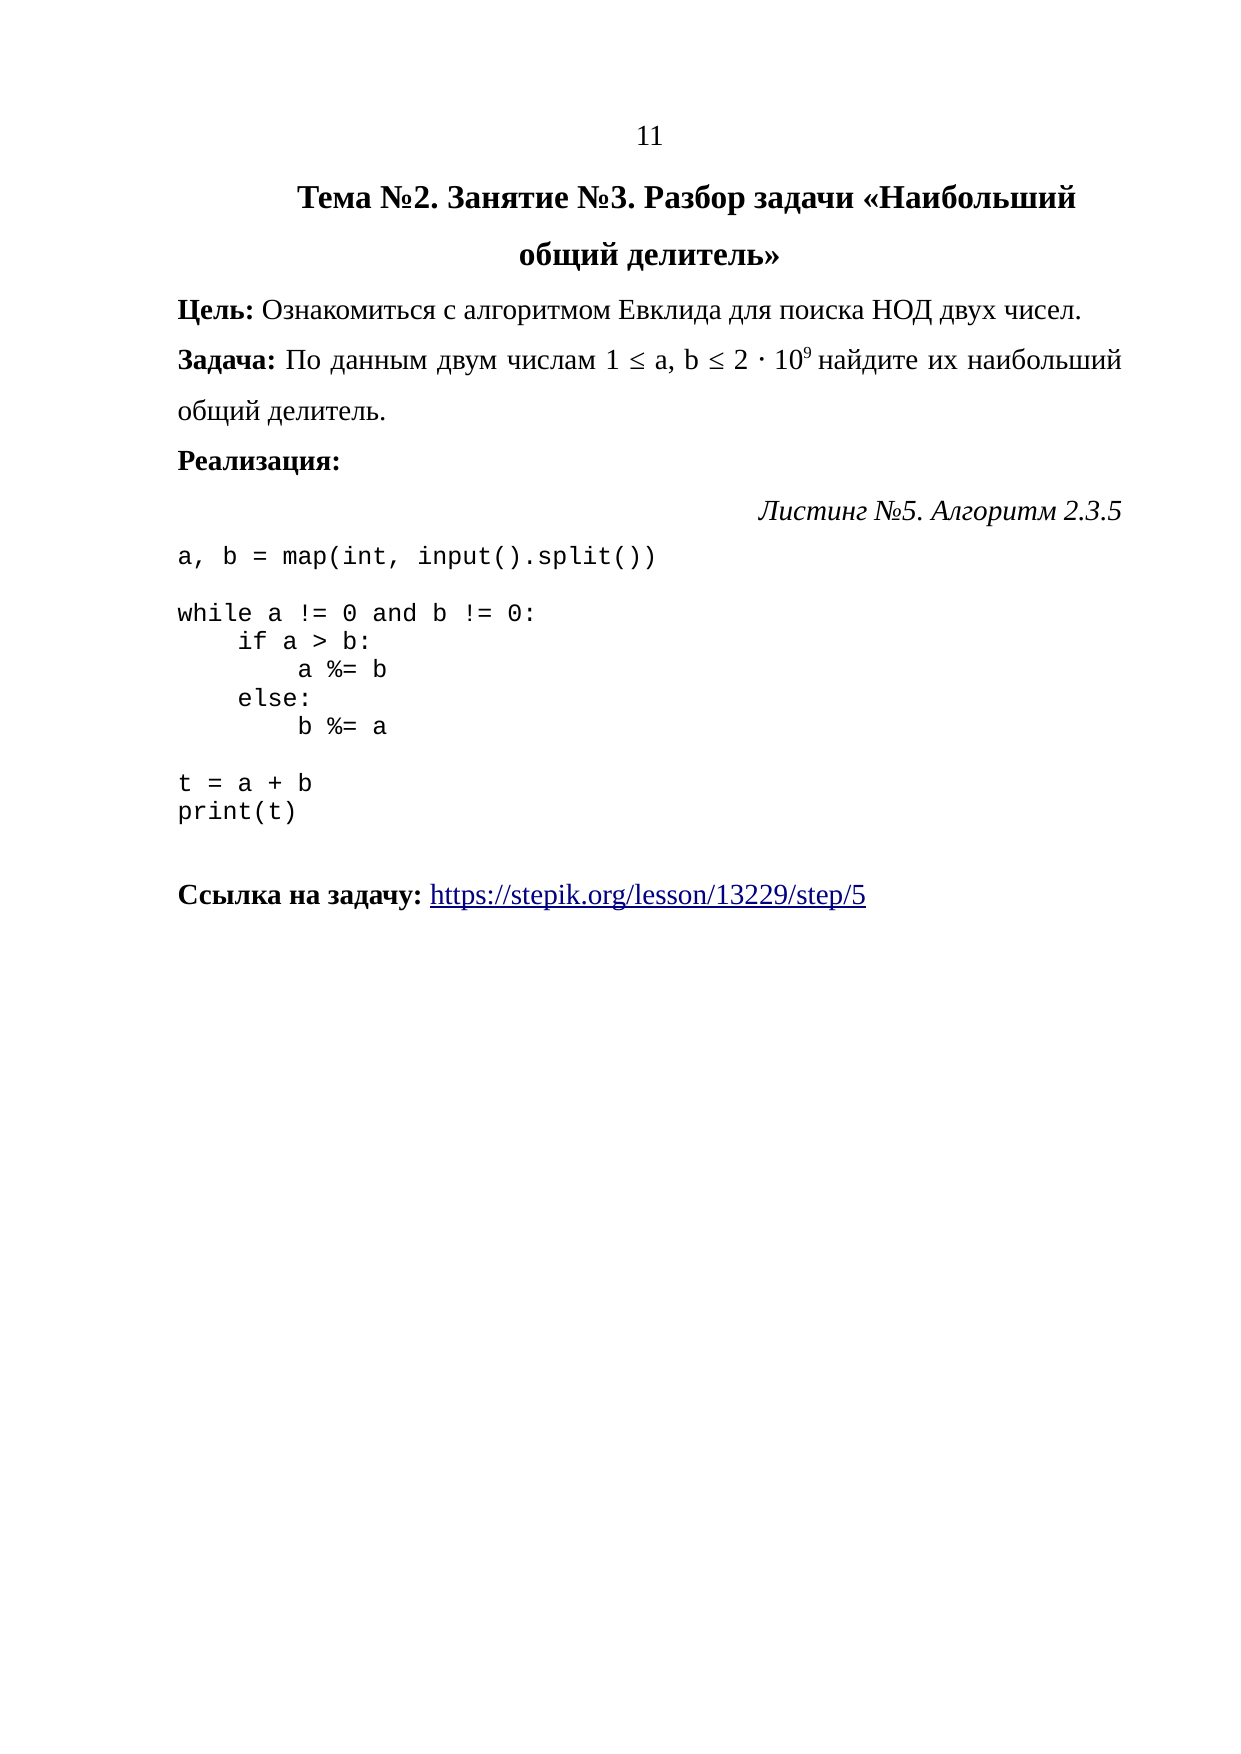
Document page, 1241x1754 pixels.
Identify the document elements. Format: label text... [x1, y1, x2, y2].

text if a > b: [177, 629, 1122, 657]
text Цель: Ознакомиться с алгоритмом Евклида для поиска НОД двух чисел. [177, 292, 1122, 326]
text print(t) [177, 799, 1122, 827]
text while a != 0 and b != 0: [177, 600, 1122, 629]
text a, b = map(int, input().split()) [177, 544, 1122, 572]
text Листинг №5. Алгоритм 2.3.5 [177, 493, 1122, 527]
text b %= a [177, 714, 1122, 742]
text t = a + b [177, 770, 1122, 799]
text a %= b [177, 657, 1122, 685]
subtitle Тема №2. Занятие №3. Разбор задачи «Наибольший общий делитель» [177, 177, 1122, 273]
text Задача: По данным двум числам 1 ≤ a, b ≤ 2 ⋅ 109 найдите их наибольший общий делитель. [177, 342, 1122, 426]
text else: [177, 685, 1122, 714]
text Ссылка на задачу: https://stepik.org/lesson/13229/step/5 [177, 877, 1122, 911]
text Реализация: [177, 443, 1122, 477]
